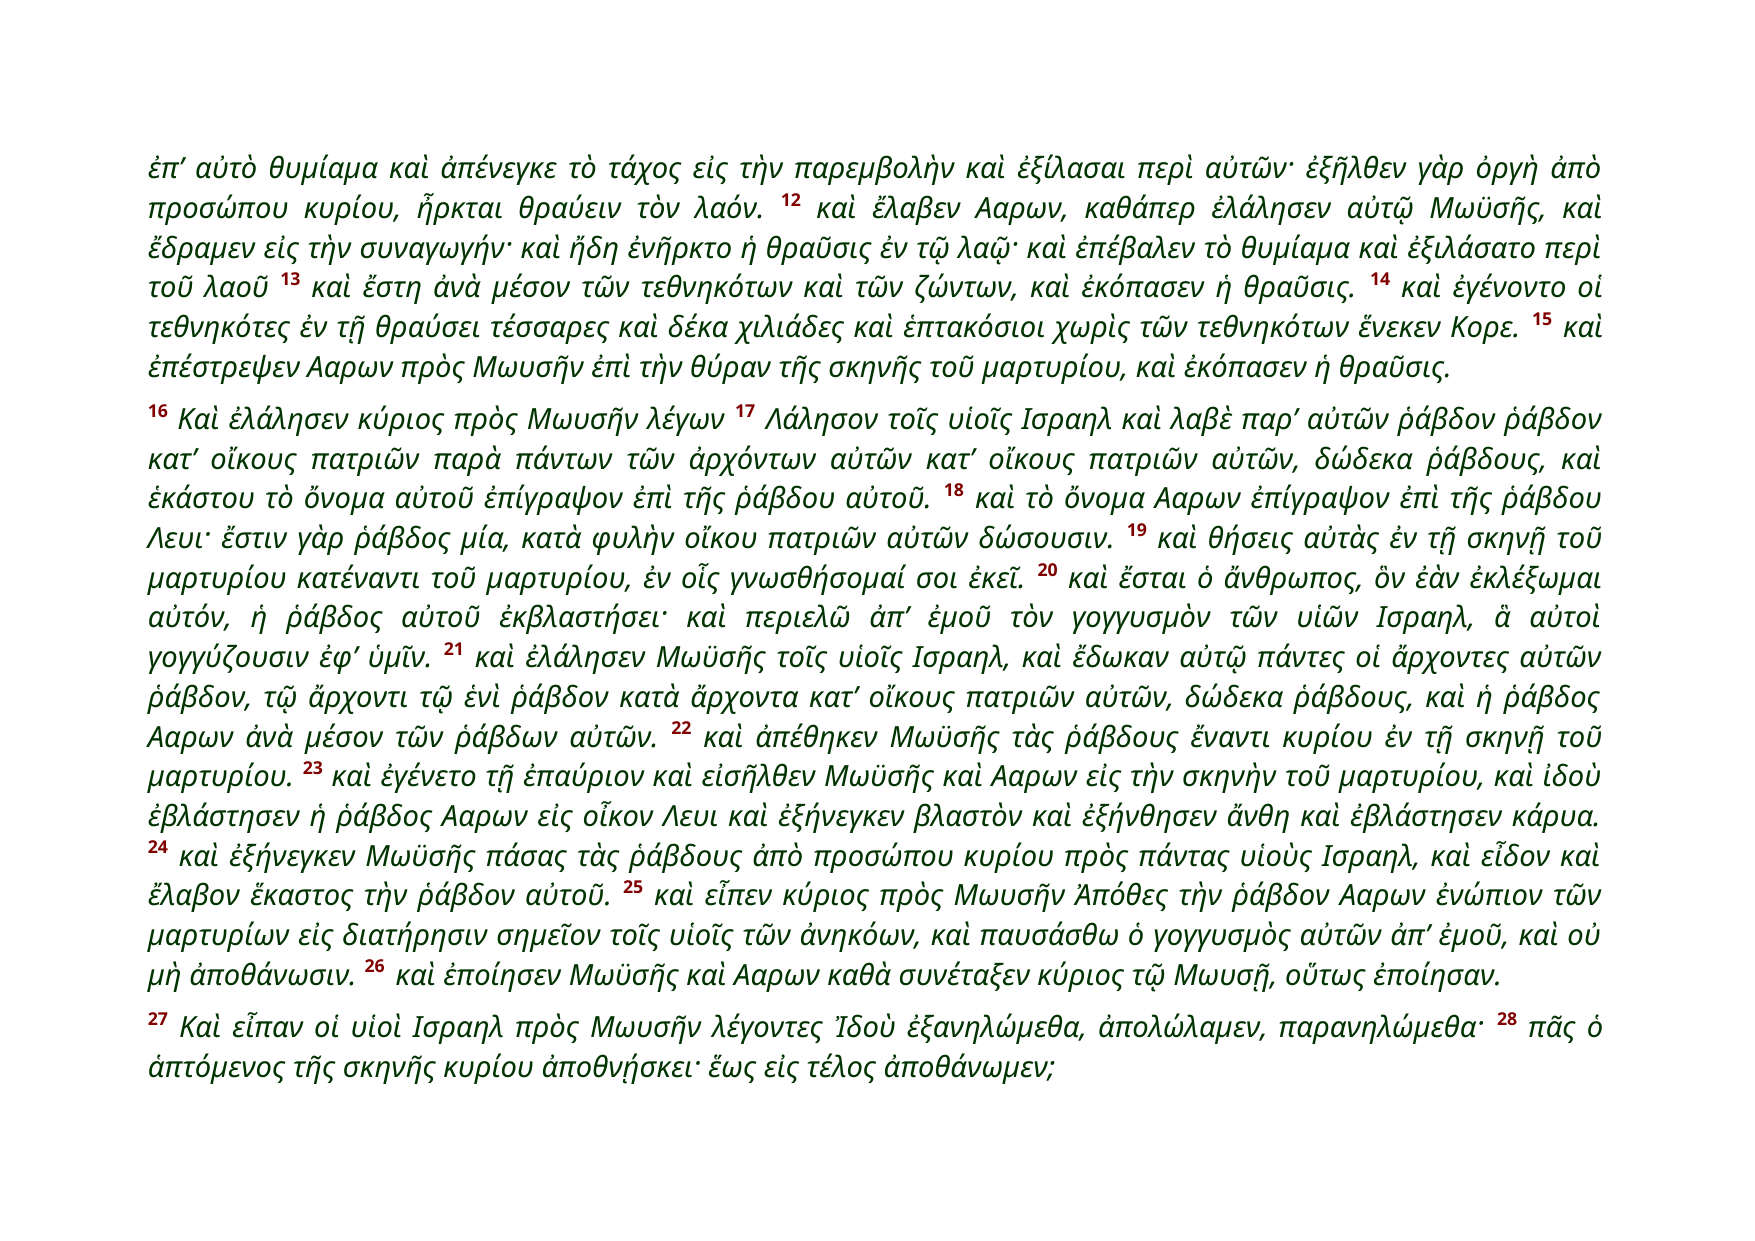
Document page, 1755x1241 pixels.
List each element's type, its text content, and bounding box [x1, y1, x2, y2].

text ἐπ’ αὐτὸ θυμίαμα καὶ ἀπένεγκε τὸ τάχος εἰς τὴν παρεμβολὴν καὶ ἐξίλασαι περὶ αὐτῶν· ἐξῆλθεν γὰρ ὀργὴ ἀπὸ προσώπου κυρίου, ἦρκται θραύειν τὸν λαόν. 12 καὶ ἔλαβεν Ααρων, καθάπερ ἐλάλησεν αὐτῷ Μωϋσῆς, καὶ ἔδραμεν εἰς τὴν συναγωγήν· καὶ ἤδη ἐνῆρκτο ἡ θραῦσις ἐν τῷ λαῷ· καὶ ἐπέβαλεν τὸ θυμίαμα καὶ ἐξιλάσατο περὶ τοῦ λαοῦ 13 καὶ ἔστη ἀνὰ μέσον τῶν τεθνηκότων καὶ τῶν ζώντων, καὶ ἐκόπασεν ἡ θραῦσις. 14 καὶ ἐγένοντο οἱ τεθνηκότες ἐν τῇ θραύσει τέσσαρες καὶ δέκα χιλιάδες καὶ ἑπτακόσιοι χωρὶς τῶν τεθνηκότων ἕνεκεν Κορε. 15 καὶ ἐπέστρεψεν Ααρων πρὸς Μωυσῆν ἐπὶ τὴν θύραν τῆς σκηνῆς τοῦ μαρτυρίου, καὶ ἐκόπασεν ἡ θραῦσις. [148, 148, 1606, 386]
text 16 Καὶ ἐλάλησεν κύριος πρὸς Μωυσῆν λέγων 17 Λάλησον τοῖς υἱοῖς Ισραηλ καὶ λαβὲ παρ’ αὐτῶν ῥάβδον ῥάβδον κατ’ οἴκους πατριῶν παρὰ πάντων τῶν ἀρχόντων αὐτῶν κατ’ οἴκους πατριῶν αὐτῶν, δώδεκα ῥάβδους, καὶ ἑκάστου τὸ ὄνομα αὐτοῦ ἐπίγραψον ἐπὶ τῆς ῥάβδου αὐτοῦ. 18 καὶ τὸ ὄνομα Ααρων ἐπίγραψον ἐπὶ τῆς ῥάβδου Λευι· ἔστιν γὰρ ῥάβδος μία, κατὰ φυλὴν οἴκου πατριῶν αὐτῶν δώσουσιν. 19 καὶ θήσεις αὐτὰς ἐν τῇ σκηνῇ τοῦ μαρτυρίου κατέναντι τοῦ μαρτυρίου, ἐν οἷς γνωσθήσομαί σοι ἐκεῖ. 20 καὶ ἔσται ὁ ἄνθρωπος, ὃν ἐὰν ἐκλέξωμαι αὐτόν, ἡ ῥάβδος αὐτοῦ ἐκβλαστήσει· καὶ περιελῶ ἀπ’ ἐμοῦ τὸν γογγυσμὸν τῶν υἱῶν Ισραηλ, ἃ αὐτοὶ γογγύζουσιν ἐφ’ ὑμῖν. 21 καὶ ἐλάλησεν Μωϋσῆς τοῖς υἱοῖς Ισραηλ, καὶ ἔδωκαν αὐτῷ πάντες οἱ ἄρχοντες αὐτῶν ῥάβδον, τῷ ἄρχοντι τῷ ἑνὶ ῥάβδον κατὰ ἄρχοντα κατ’ οἴκους πατριῶν αὐτῶν, δώδεκα ῥάβδους, καὶ ἡ ῥάβδος Ααρων ἀνὰ μέσον τῶν ῥάβδων αὐτῶν. 22 καὶ ἀπέθηκεν Μωϋσῆς τὰς ῥάβδους ἔναντι κυρίου ἐν τῇ σκηνῇ τοῦ μαρτυρίου. 23 καὶ ἐγένετο τῇ ἐπαύριον καὶ εἰσῆλθεν Μωϋσῆς καὶ Ααρων εἰς τὴν σκηνὴν τοῦ μαρτυρίου, καὶ ἰδοὺ ἐβλάστησεν ἡ ῥάβδος Ααρων εἰς οἶκον Λευι καὶ ἐξήνεγκεν βλαστὸν καὶ ἐξήνθησεν ἄνθη καὶ ἐβλάστησεν κάρυα. 24 καὶ ἐξήνεγκεν Μωϋσῆς πάσας τὰς ῥάβδους ἀπὸ προσώπου κυρίου πρὸς πάντας υἱοὺς Ισραηλ, καὶ εἶδον καὶ ἔλαβον ἕκαστος τὴν ῥάβδον αὐτοῦ. 25 καὶ εἶπεν κύριος πρὸς Μωυσῆν Ἀπόθες τὴν ῥάβδον Ααρων ἐνώπιον τῶν μαρτυρίων εἰς διατήρησιν σημεῖον τοῖς υἱοῖς τῶν ἀνηκόων, καὶ παυσάσθω ὁ γογγυσμὸς αὐτῶν ἀπ’ ἐμοῦ, καὶ οὐ μὴ ἀποθάνωσιν. 26 καὶ ἐποίησεν Μωϋσῆς καὶ Ααρων καθὰ συνέταξεν κύριος τῷ Μωυσῇ, οὕτως ἐποίησαν. [148, 398, 1606, 994]
text 27 Καὶ εἶπαν οἱ υἱοὶ Ισραηλ πρὸς Μωυσῆν λέγοντες Ἰδοὺ ἐξανηλώμεθα, ἀπολώλαμεν, παρανηλώμεθα· 28 πᾶς ὁ ἁπτόμενος τῆς σκηνῆς κυρίου ἀποθνῄσκει· ἕως εἰς τέλος ἀποθάνωμεν; [148, 1006, 1606, 1086]
